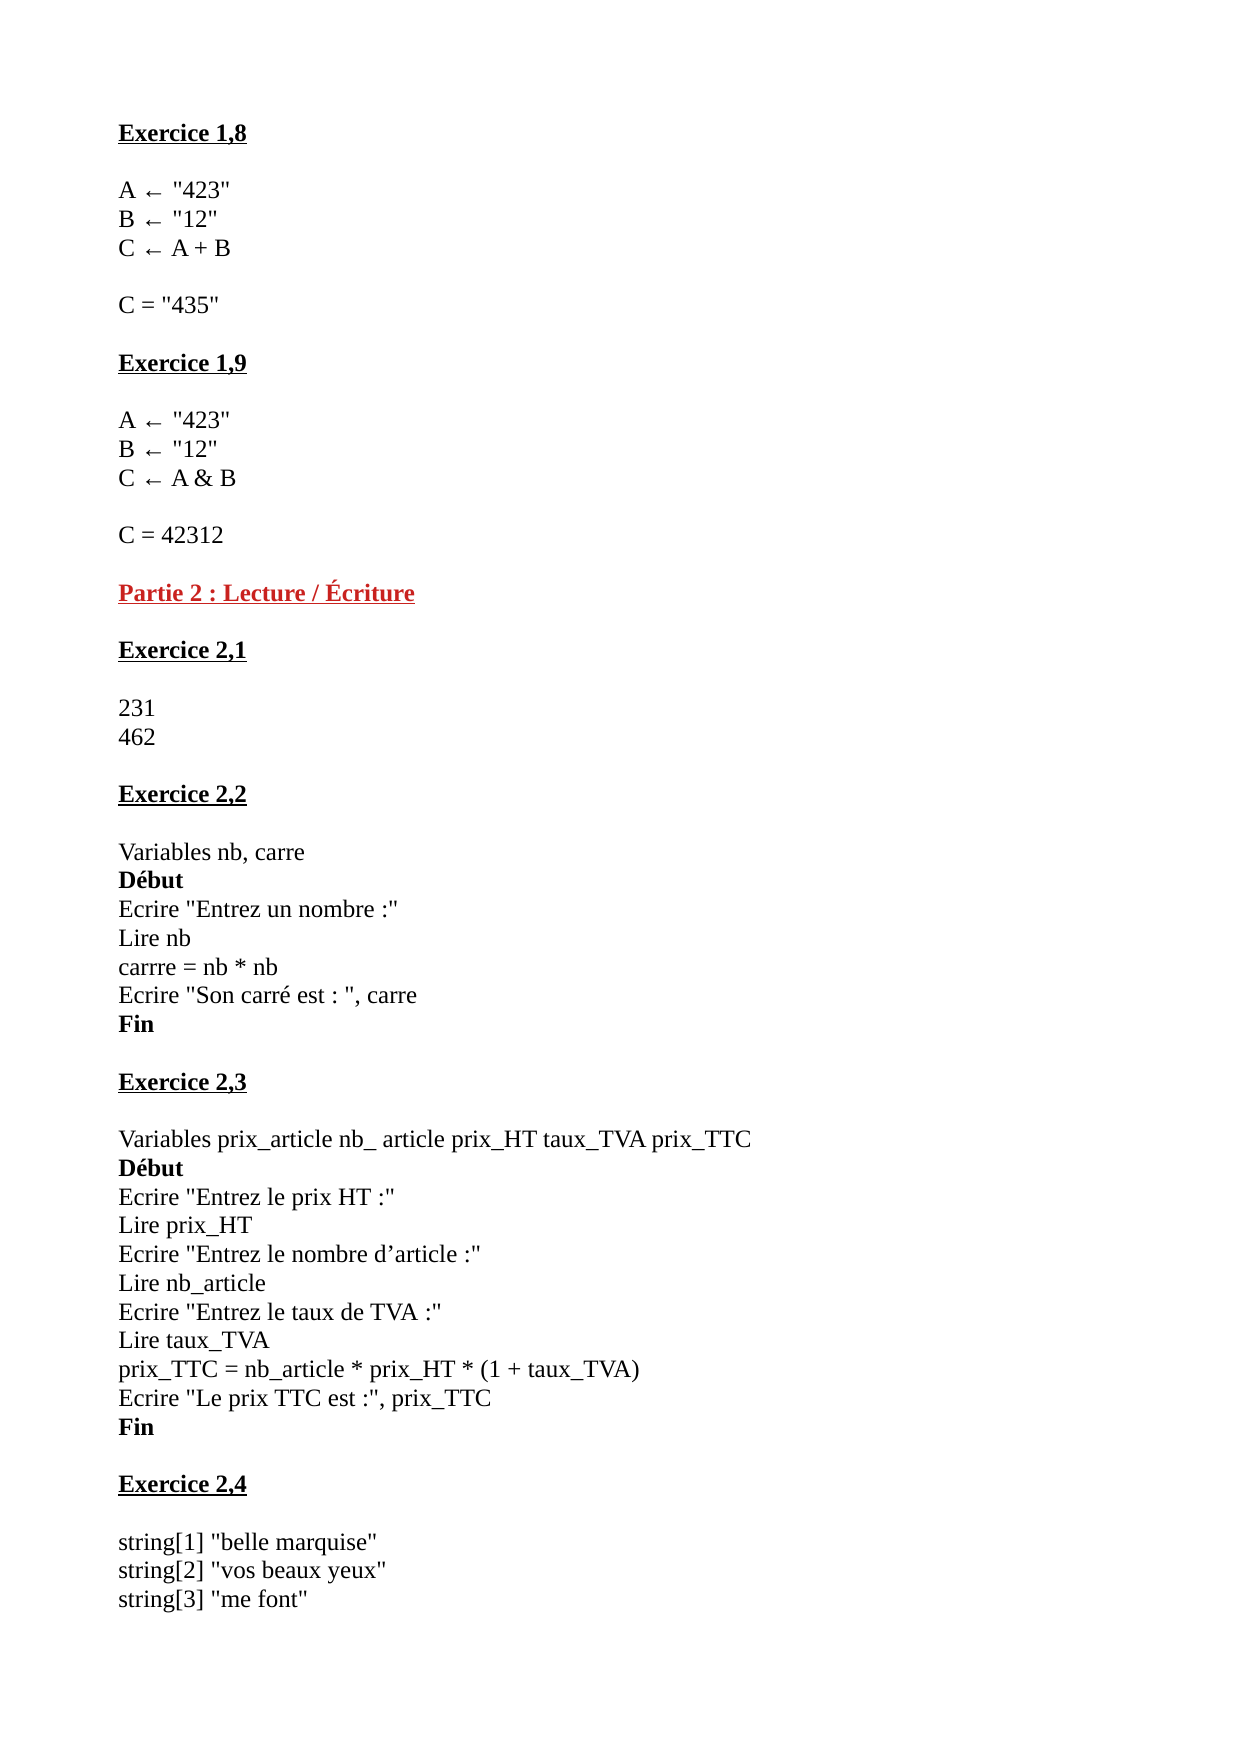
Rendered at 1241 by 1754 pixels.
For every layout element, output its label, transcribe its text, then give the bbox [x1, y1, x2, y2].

text Début [118, 1153, 1122, 1182]
text A ← "423" [118, 406, 1122, 434]
text Lire nb_article [118, 1268, 1122, 1297]
text Fin [118, 1009, 1122, 1038]
text C = "435" [118, 291, 1122, 319]
text Exercice 2,1 [118, 636, 1122, 664]
text Ecrire "Entrez le prix HT :" [118, 1182, 1122, 1211]
text B ← "12" [118, 204, 1122, 233]
text 231 [118, 693, 1122, 722]
text C = 42312 [118, 521, 1122, 549]
text carrre = nb * nb [118, 952, 1122, 981]
text Partie 2 : Lecture / Écriture [118, 578, 1122, 607]
text Variables prix_article nb_ article prix_HT taux_TVA prix_TTC [118, 1124, 1122, 1153]
text Variables nb, carre [118, 837, 1122, 866]
text Exercice 2,3 [118, 1067, 1122, 1096]
text prix_TTC = nb_article * prix_HT * (1 + taux_TVA) [118, 1354, 1122, 1383]
text Ecrire "Entrez le nombre d’article :" [118, 1239, 1122, 1268]
text Exercice 1,8 [118, 118, 1122, 147]
text A ← "423" [118, 176, 1122, 204]
text Exercice 2,4 [118, 1469, 1122, 1498]
text Lire taux_TVA [118, 1326, 1122, 1354]
text Lire prix_HT [118, 1211, 1122, 1239]
text string[2] "vos beaux yeux" [118, 1556, 1122, 1584]
text 462 [118, 722, 1122, 751]
text Fin [118, 1412, 1122, 1441]
text Ecrire "Son carré est : ", carre [118, 981, 1122, 1009]
text Ecrire "Entrez le taux de TVA :" [118, 1297, 1122, 1326]
text Début [118, 866, 1122, 894]
text B ← "12" [118, 434, 1122, 463]
text string[3] "me font" [118, 1584, 1122, 1613]
text Ecrire "Entrez un nombre :" [118, 894, 1122, 923]
text Exercice 1,9 [118, 348, 1122, 377]
text Exercice 2,2 [118, 779, 1122, 808]
text string[1] "belle marquise" [118, 1527, 1122, 1556]
text C ← A + B [118, 233, 1122, 262]
text Ecrire "Le prix TTC est :", prix_TTC [118, 1383, 1122, 1412]
text Lire nb [118, 923, 1122, 952]
text C ← A & B [118, 463, 1122, 492]
